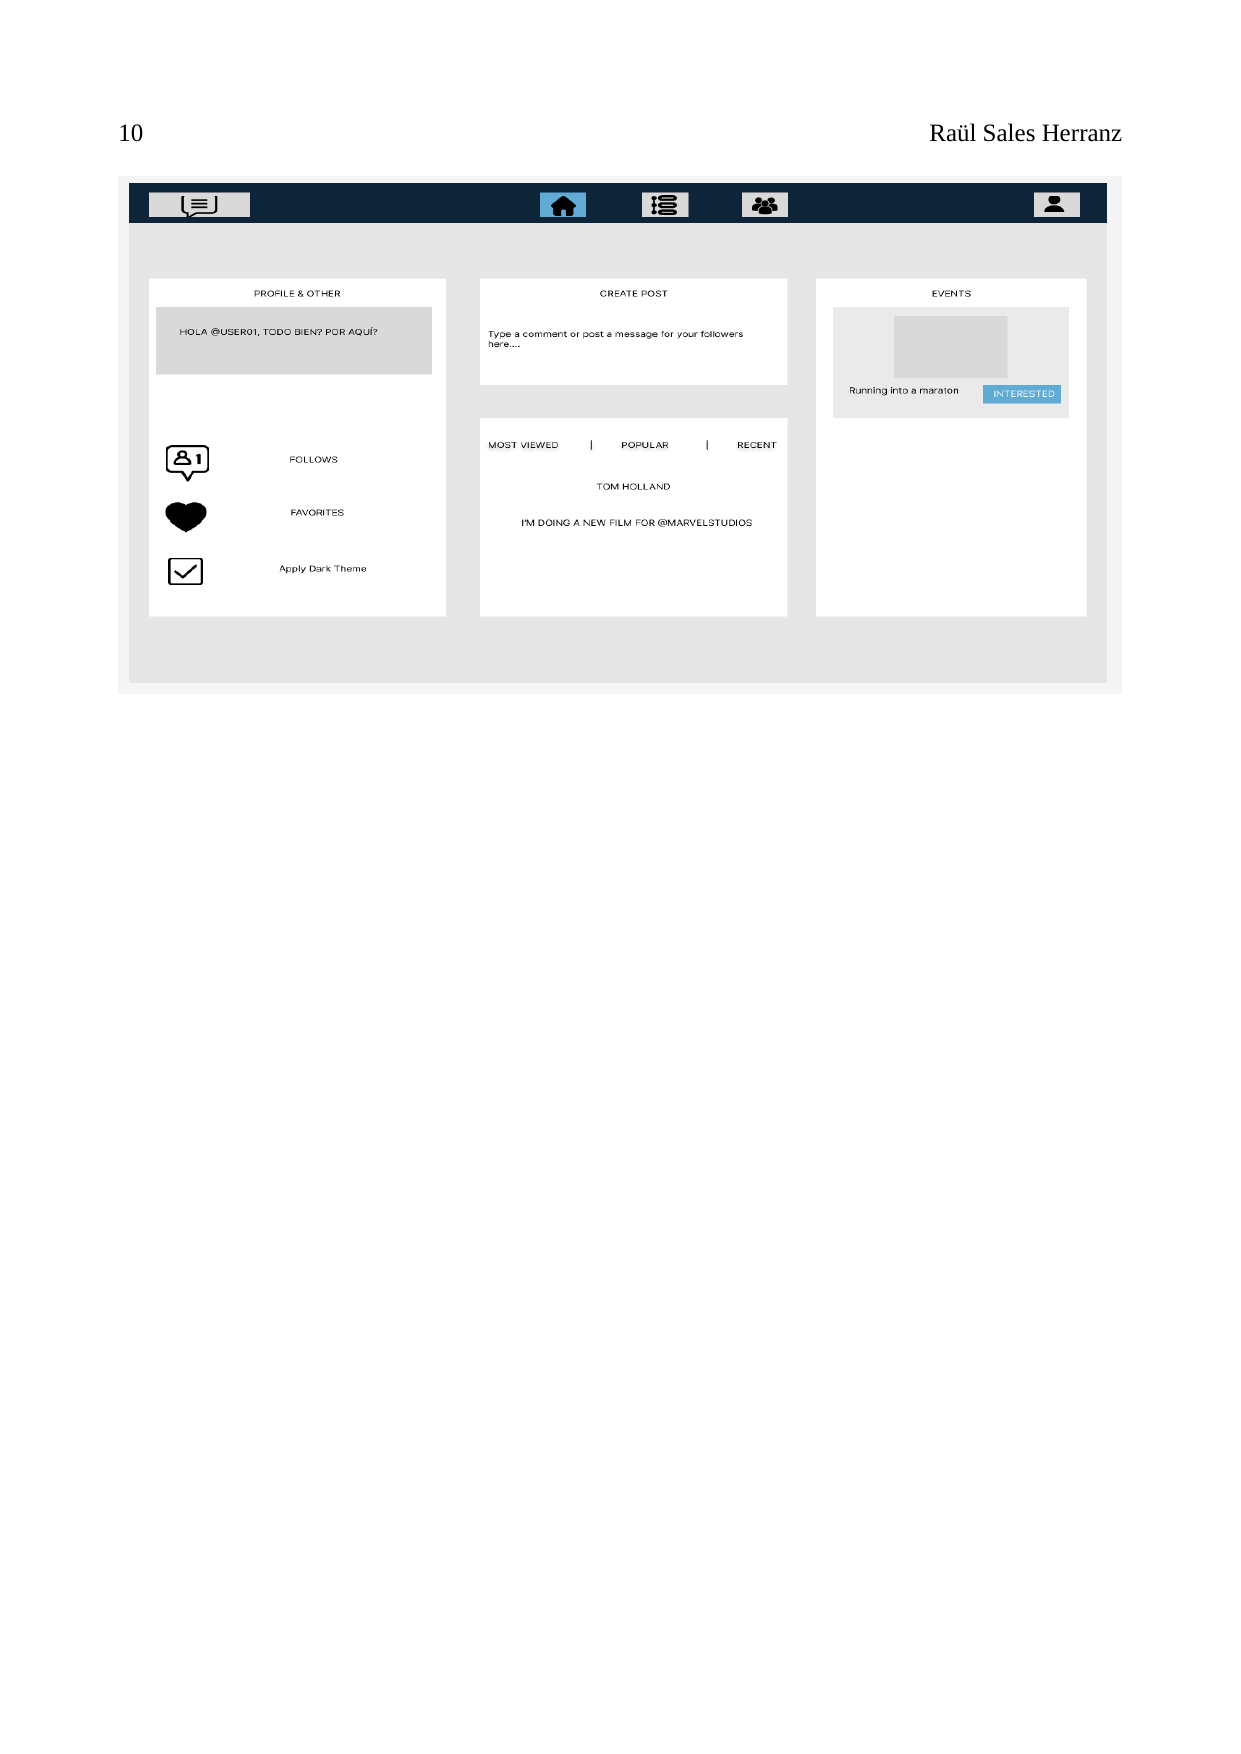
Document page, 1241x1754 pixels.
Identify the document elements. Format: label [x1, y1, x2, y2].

picture [118, 176, 1123, 694]
